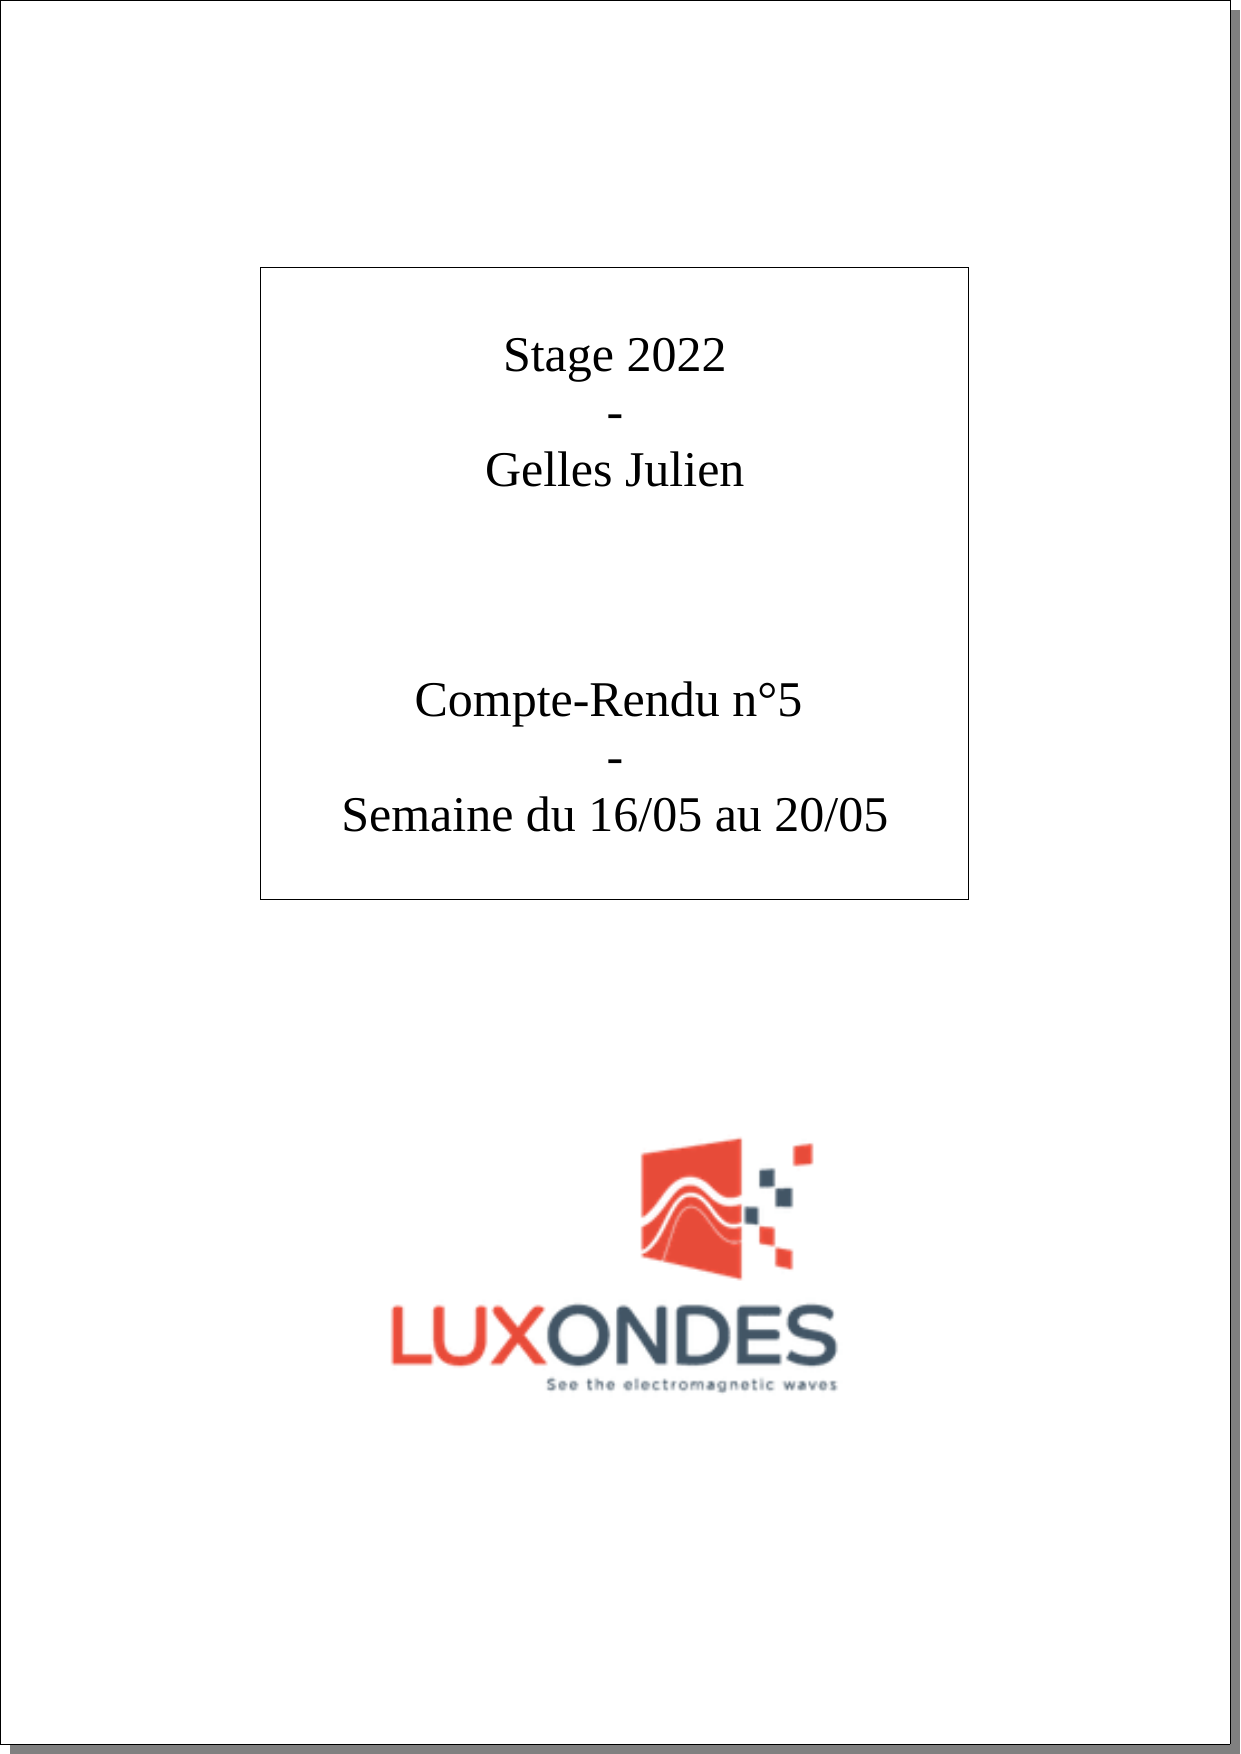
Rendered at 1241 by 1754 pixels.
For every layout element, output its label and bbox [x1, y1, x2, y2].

picture [336, 1095, 894, 1440]
